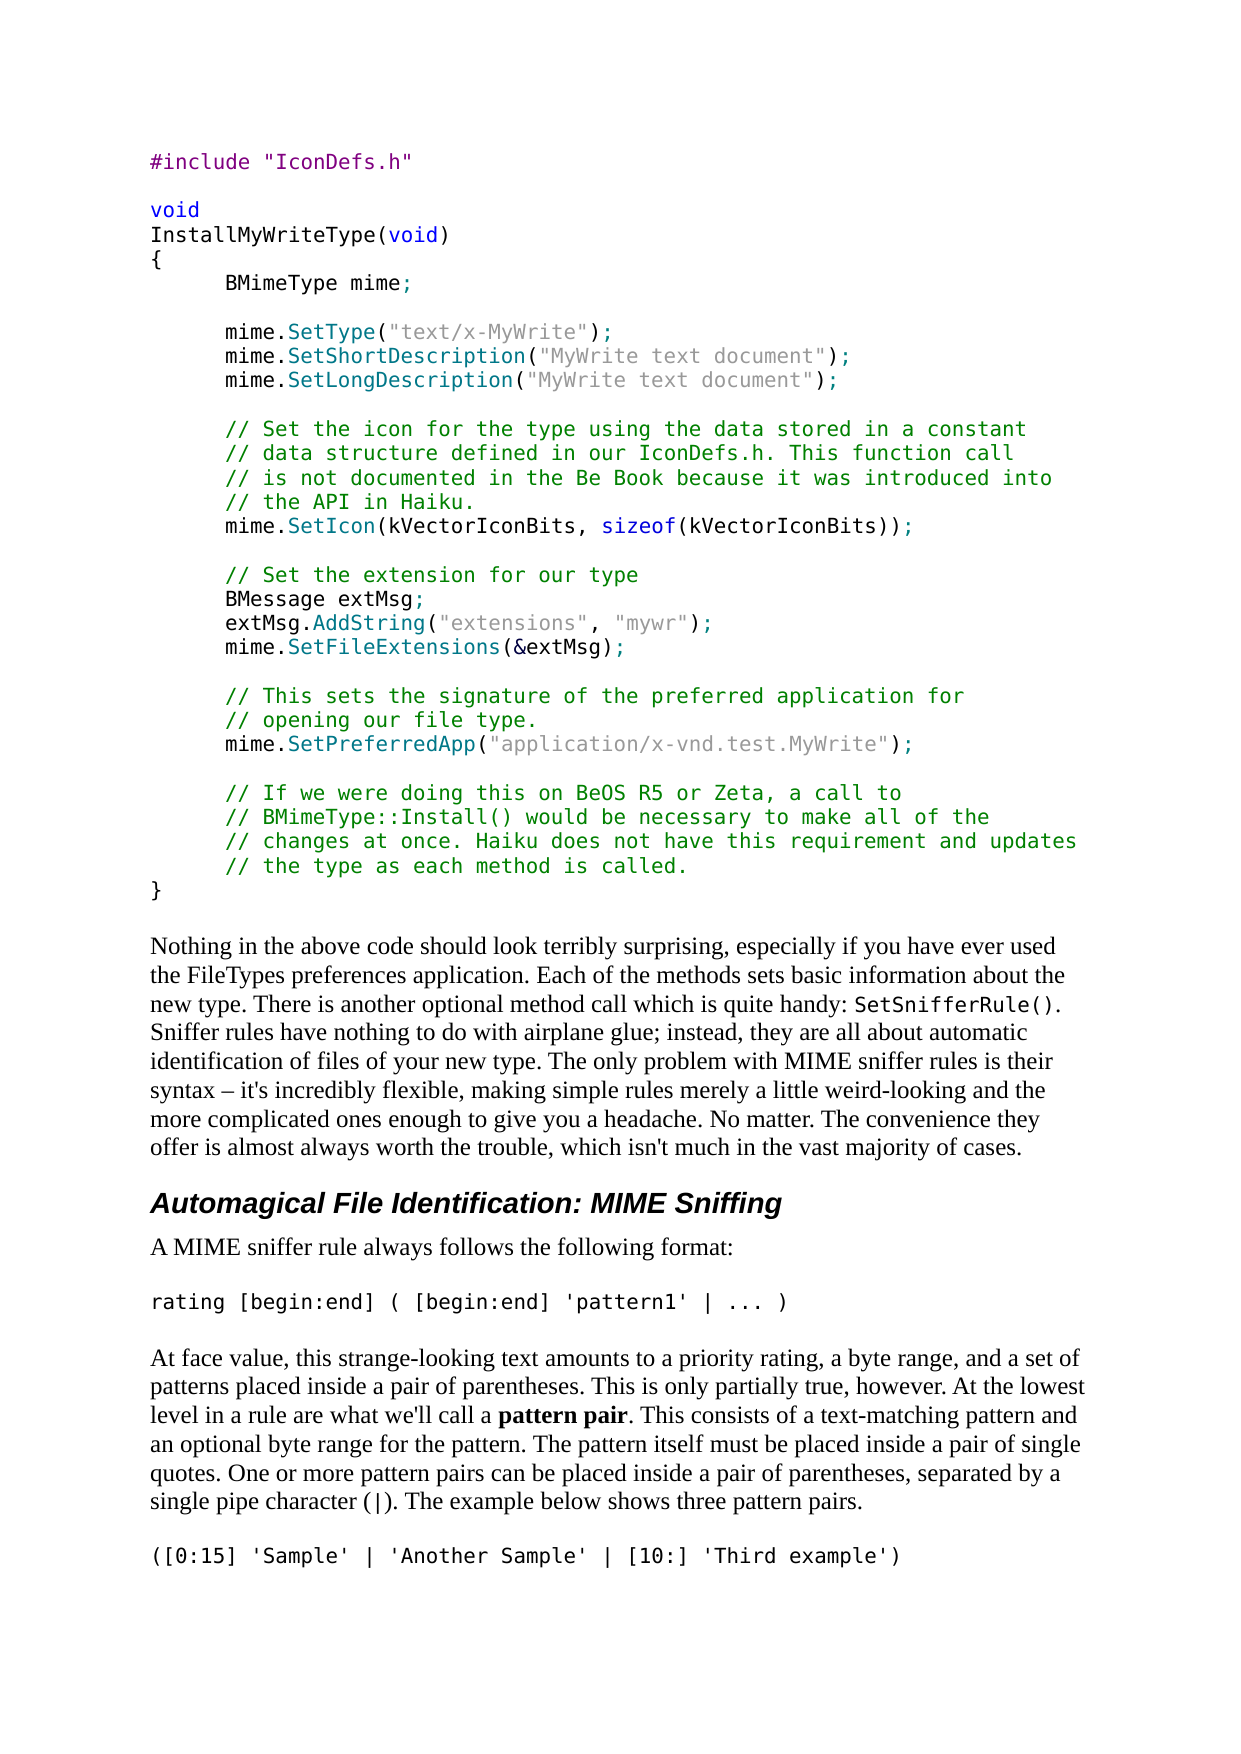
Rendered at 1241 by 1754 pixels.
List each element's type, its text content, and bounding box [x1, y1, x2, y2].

text mime.SetType("text/x-MyWrite"); [150, 320, 1090, 344]
text Nothing in the above code should look terribly surprising, especially if you have ever used the FileTypes preferences application. Each of the methods sets basic information about the new type. There is another optional method call which is quite handy: SetSnifferRule(). Sniffer rules have nothing to do with airplane glue; instead, they are all about automatic identification of files of your new type. The only problem with MIME sniffer rules is their syntax – it's incredibly flexible, making simple rules merely a little weird-looking and the more complicated ones enough to give you a headache. No matter. The convenience they offer is almost always worth the trouble, which isn't much in the vast majority of cases. [150, 931, 1090, 1161]
text At face value, this strange-looking text amounts to a priority rating, a byte range, and a set of patterns placed inside a pair of parentheses. This is only partially true, however. At the lowest level in a rule are what we'll call a pattern pair. This consists of a text-matching pattern and an optional byte range for the pattern. The pattern itself must be placed inside a pair of single quotes. One or more pattern pairs can be placed inside a pair of parentheses, separated by a single pipe character (|). The example below shows three pattern pairs. [150, 1343, 1090, 1515]
text A MIME sniffer rule always follows the following format: [150, 1232, 1090, 1261]
text // the API in Haiku. [150, 490, 1090, 514]
text } [150, 878, 1090, 902]
text #include "IconDefs.h" [150, 150, 1090, 174]
text void [150, 198, 1090, 223]
text BMimeType mime; [150, 271, 1090, 296]
text mime.SetShortDescription("MyWrite text document"); [150, 344, 1090, 368]
text // Set the extension for our type [150, 563, 1090, 587]
text InstallMyWriteType(void) [150, 223, 1090, 247]
text extMsg.AddString("extensions", "mywr"); [150, 611, 1090, 635]
text // If we were doing this on BeOS R5 or Zeta, a call to [150, 781, 1090, 805]
text // changes at once. Haiku does not have this requirement and updates [150, 829, 1090, 854]
text mime.SetLongDescription("MyWrite text document"); [150, 368, 1090, 393]
text mime.SetPreferredApp("application/x-vnd.test.MyWrite"); [150, 732, 1090, 757]
text mime.SetFileExtensions(&extMsg); [150, 635, 1090, 660]
text // the type as each method is called. [150, 854, 1090, 878]
text // opening our file type. [150, 708, 1090, 732]
text mime.SetIcon(kVectorIconBits, sizeof(kVectorIconBits)); [150, 514, 1090, 538]
text // This sets the signature of the preferred application for [150, 684, 1090, 708]
text // data structure defined in our IconDefs.h. This function call [150, 441, 1090, 466]
text { [150, 247, 1090, 271]
text // BMimeType::Install() would be necessary to make all of the [150, 805, 1090, 829]
text // is not documented in the Be Book because it was introduced into [150, 466, 1090, 490]
text // Set the icon for the type using the data stored in a constant [150, 417, 1090, 441]
text ([0:15] 'Sample' | 'Another Sample' | [10:] 'Third example') [150, 1544, 1090, 1568]
subtitle Automagical File Identification: MIME Sniffing [150, 1186, 1090, 1220]
text BMessage extMsg; [150, 587, 1090, 611]
text rating [begin:end] ( [begin:end] 'pattern1' | ... ) [150, 1290, 1090, 1314]
